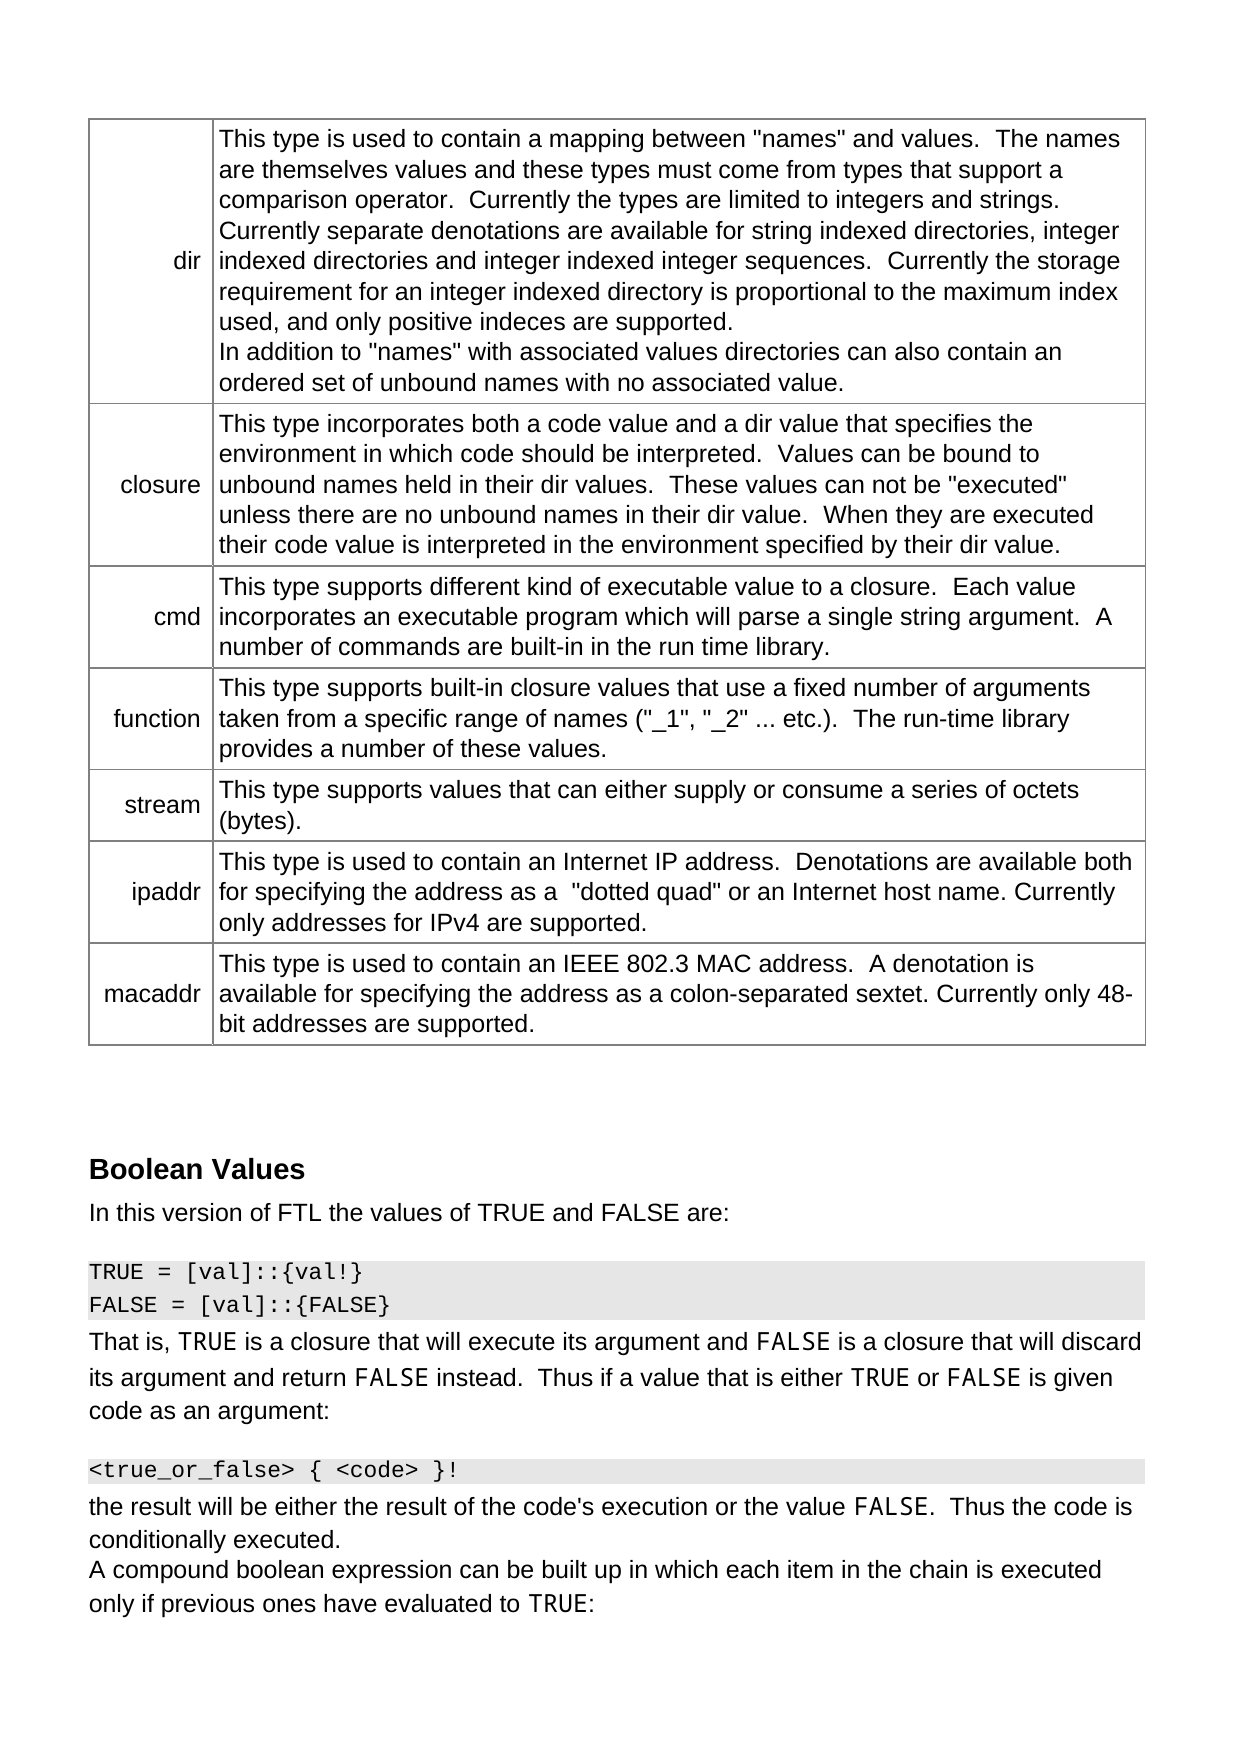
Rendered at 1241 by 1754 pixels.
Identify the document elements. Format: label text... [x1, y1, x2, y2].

table_cell stream [90, 770, 212, 840]
text the result will be either the result of the code's execution or the value FALSE. Thus the code is conditionally executed. A compound boolean expression can be built up in which each item in the chain is executed only if previous ones have evaluated to TRUE: [88, 1489, 1145, 1620]
table_cell function [90, 669, 212, 769]
text TRUE = [val]::{val!} [88, 1261, 1145, 1286]
table_cell cmd [90, 567, 212, 667]
subtitle Boolean Values [88, 1152, 1145, 1185]
table_cell This type supports different kind of executable value to a closure. Each value incorporates an executable program which will parse a single string argument. A number of commands are built-in in the run time library. [214, 567, 1145, 667]
table_cell This type supports built-in closure values that use a fixed number of arguments taken from a specific range of names ("_1", "_2" ... etc.). The run-time library provides a number of these values. [214, 669, 1145, 769]
table_cell This type is used to contain an Internet IP address. Denotations are available both for specifying the address as a "dotted quad" or an Internet host name. Currently only addresses for IPv4 are supported. [214, 842, 1145, 942]
table_cell This type supports values that can either supply or consume a series of octets (bytes). [214, 770, 1145, 840]
table_cell macaddr [90, 944, 212, 1044]
text That is, TRUE is a closure that will execute its argument and FALSE is a closure that will discard its argument and return FALSE instead. Thus if a value that is either TRUE or FALSE is given code as an argument: [88, 1324, 1145, 1424]
text <true_or_false> { <code> }! [88, 1459, 1145, 1484]
table_cell This type is used to contain an IEEE 802.3 MAC address. A denotation is available for specifying the address as a colon-separated sextet. Currently only 48-bit addresses are supported. [214, 944, 1145, 1044]
table_cell This type is used to contain a mapping between "names" and values. The names are themselves values and these types must come from types that support a comparison operator. Currently the types are limited to integers and strings. Currently separate denotations are available for string indexed directories, integer indexed directories and integer indexed integer sequences. Currently the storage requirement for an integer indexed directory is proportional to the maximum index used, and only positive indeces are supported. In addition to "names" with associated values directories can also contain an ordered set of unbound names with no associated value. [214, 120, 1145, 402]
table_cell closure [90, 404, 212, 565]
text In this version of FTL the values of TRUE and FALSE are: [88, 1198, 1145, 1226]
text FALSE = [val]::{FALSE} [88, 1294, 1145, 1320]
table_cell ipaddr [90, 842, 212, 942]
table_cell dir [90, 120, 212, 402]
table_cell This type incorporates both a code value and a dir value that specifies the environment in which code should be interpreted. Values can be bound to unbound names held in their dir values. These values can not be "executed" unless there are no unbound names in their dir value. When they are executed their code value is interpreted in the environment specified by their dir value. [214, 404, 1145, 565]
